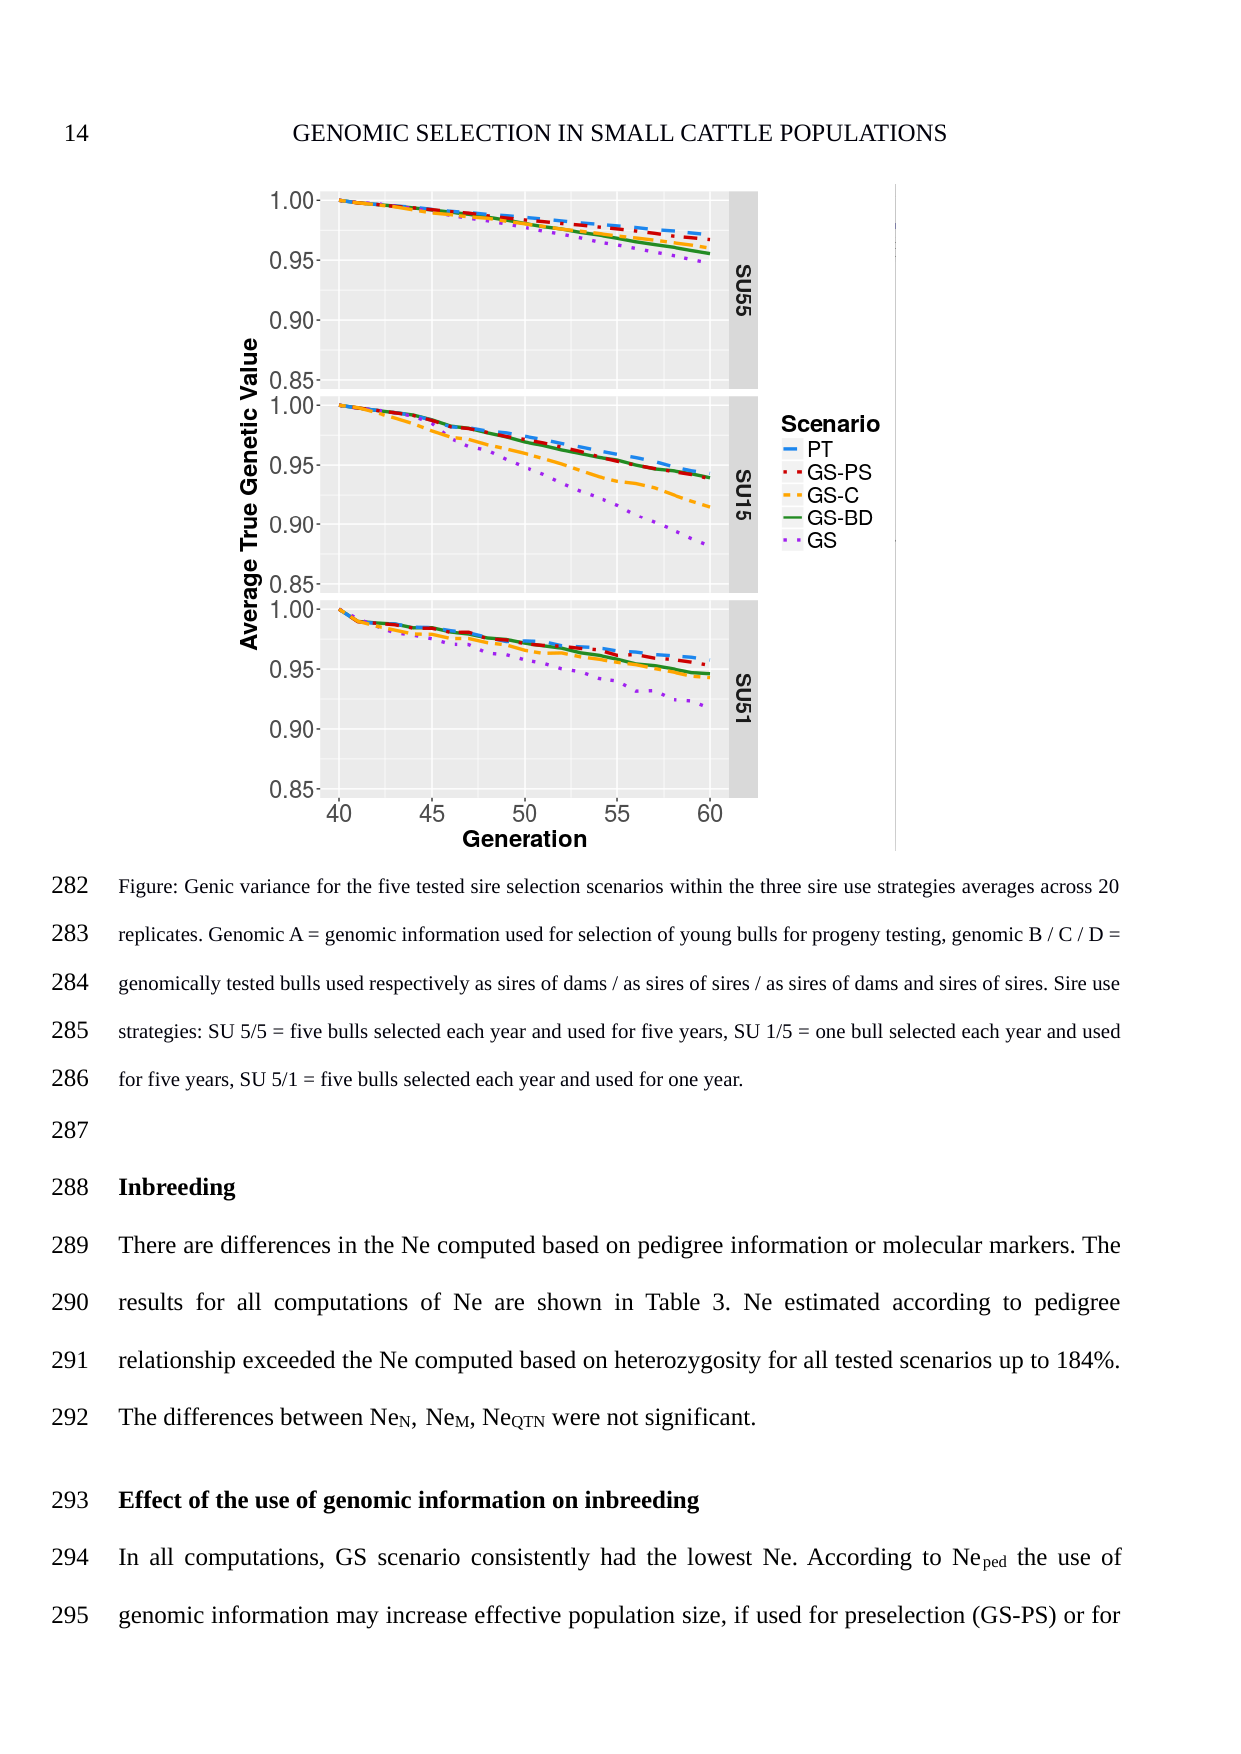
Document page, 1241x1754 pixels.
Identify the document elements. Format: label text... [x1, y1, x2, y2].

text Figure: Genic variance for the five tested sire selection scenarios within the three sire use strategies averages across 20 replicates. Genomic A = genomic information used for selection of young bulls for progeny testing, genomic B / C / D = genomically tested bulls used respectively as sires of dams / as sires of sires / as sires of dams and sires of sires. Sire use strategies: SU 5/5 = five bulls selected each year and used for five years, SU 1/5 = one bull selected each year and used for five years, SU 5/1 = five bulls selected each year and used for one year. [118, 176, 1122, 1091]
subtitle Inbreeding [118, 1172, 1122, 1201]
picture [235, 184, 896, 851]
subtitle Effect of the use of genomic information on inbreeding [118, 1485, 1122, 1513]
text In all computations, GS scenario consistently had the lowest Ne. According to Neped the use of genomic information may increase effective population size, if used for preselection (GS-PS) or for [118, 1542, 1122, 1628]
text There are differences in the Ne computed based on pedigree information or molecular markers. The results for all computations of Ne are shown in Table 3. Ne estimated according to pedigree relationship exceeded the Ne computed based on heterozygosity for all tested scenarios up to 184%. The differences between NeN, NeM, NeQTN were not significant. [118, 1230, 1122, 1431]
